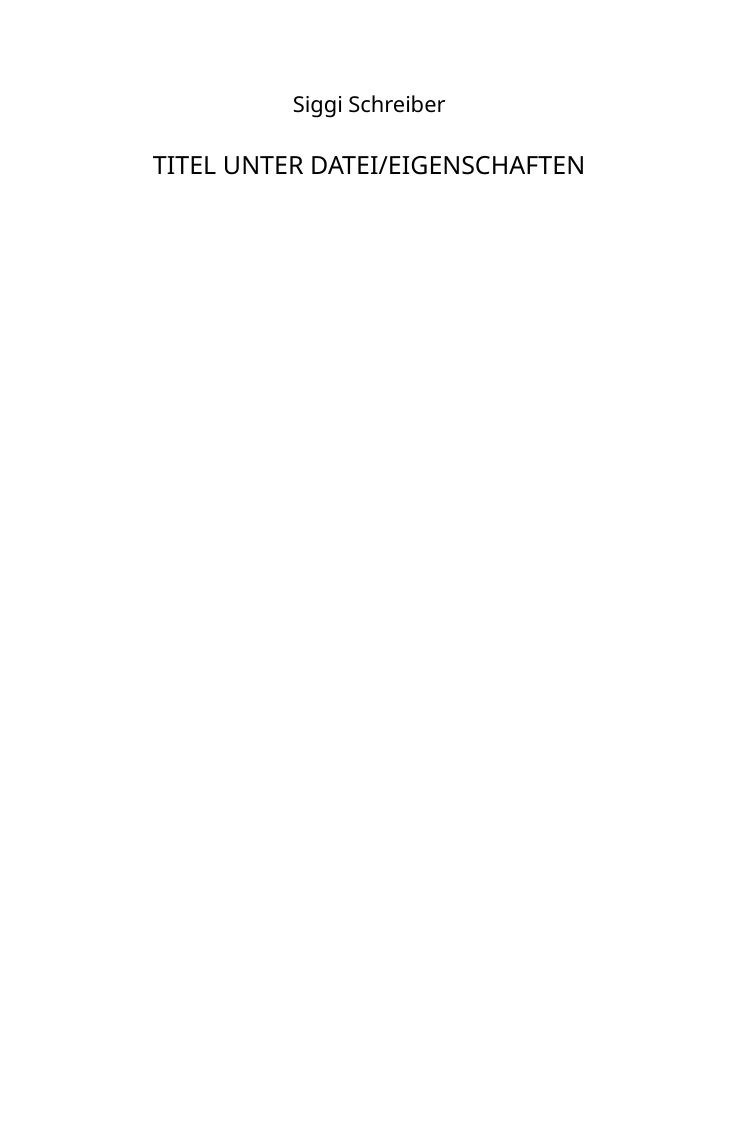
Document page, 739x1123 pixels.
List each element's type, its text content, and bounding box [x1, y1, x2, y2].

text Siggi Schreiber [100, 88, 638, 118]
text Titel unter Datei/Eigenschaften [100, 148, 638, 182]
